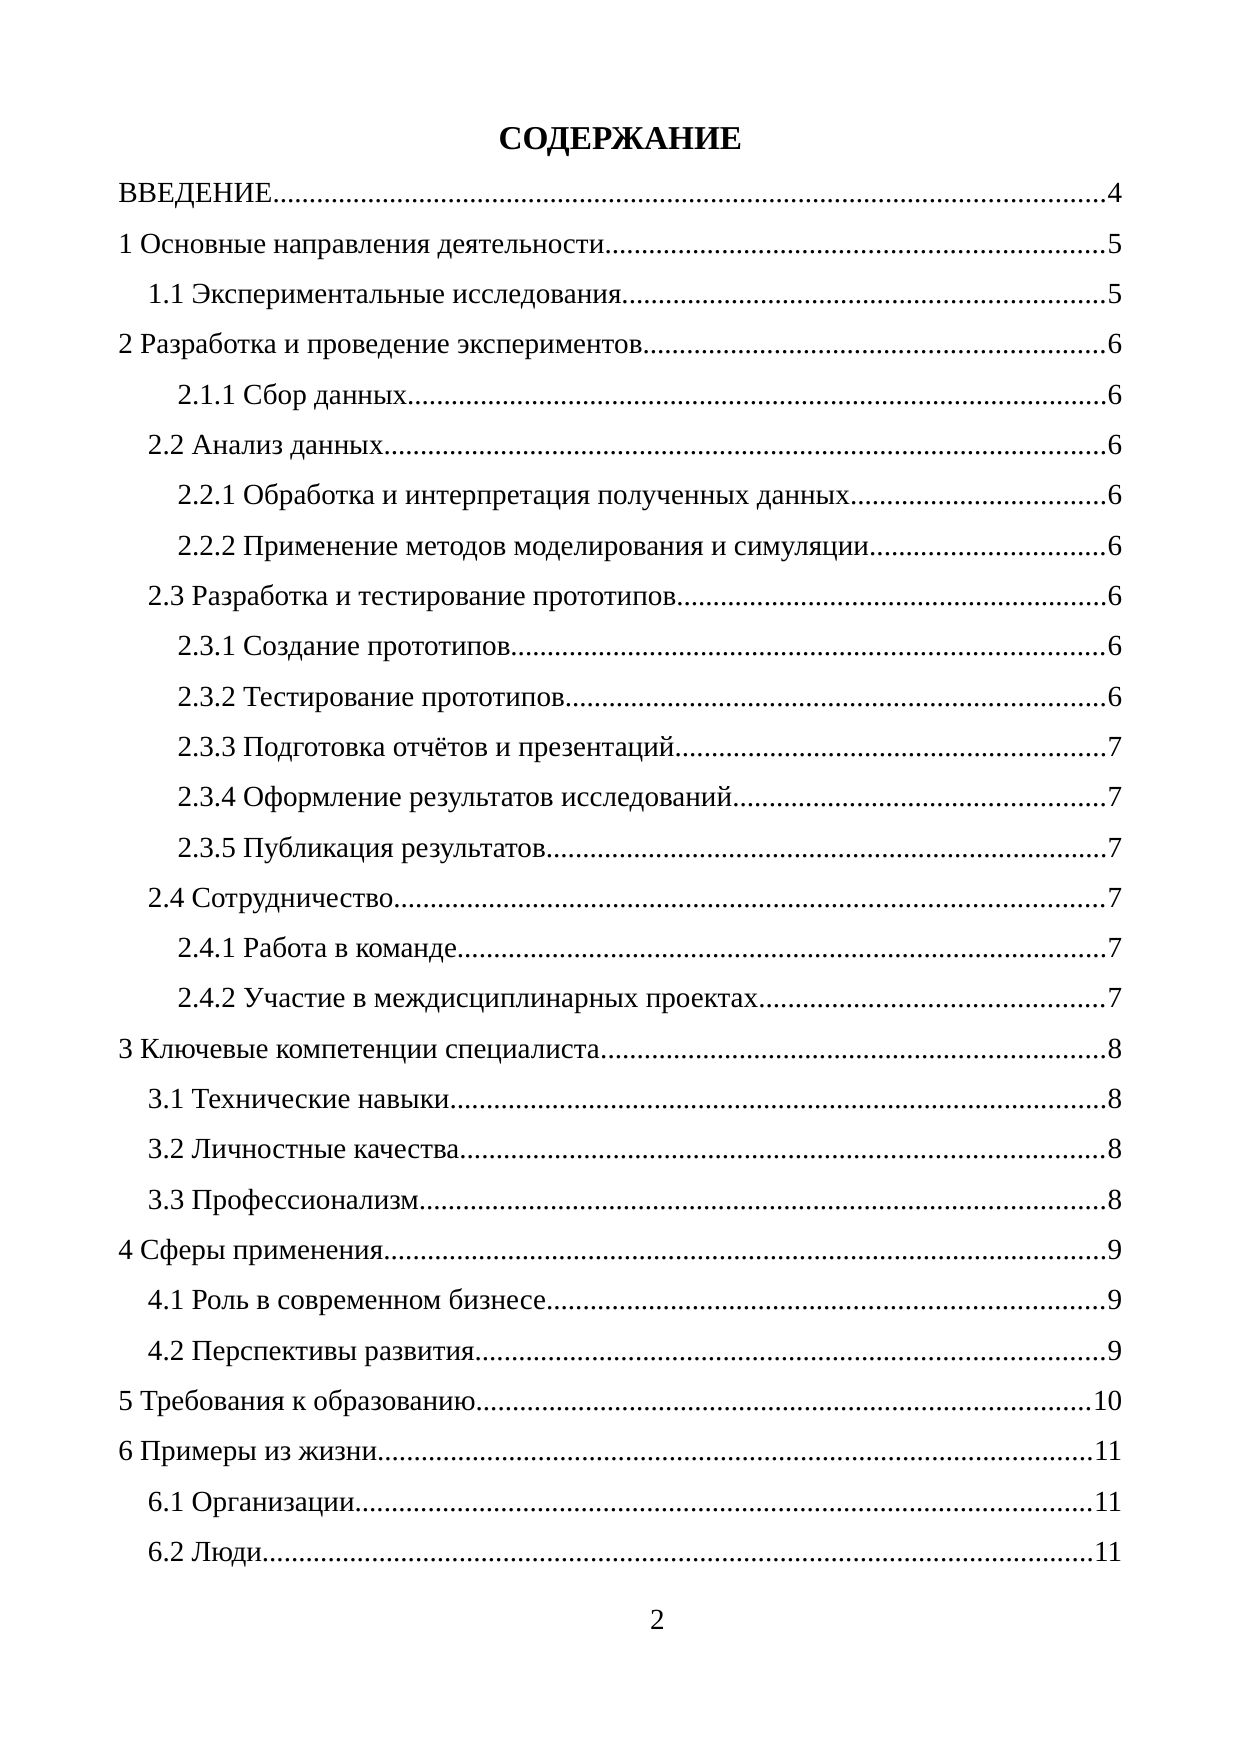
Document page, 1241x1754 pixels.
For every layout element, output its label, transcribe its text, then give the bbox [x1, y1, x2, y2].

text 2.3 Разработка и тестирование прототипов 6 [148, 578, 1122, 612]
text 6 Примеры из жизни 11 [118, 1433, 1122, 1467]
text 2.2.1 Обработка и интерпретация полученных данных 6 [177, 477, 1122, 511]
text 2.4 Сотрудничество 7 [148, 880, 1122, 913]
text 4 Сферы применения 9 [118, 1232, 1122, 1266]
text 2.4.2 Участие в междисциплинарных проектах 7 [177, 981, 1122, 1014]
text 2.2 Анализ данных 6 [148, 427, 1122, 461]
text 3.3 Профессионализм 8 [148, 1182, 1122, 1215]
text 5 Требования к образованию 10 [118, 1383, 1122, 1417]
text 2.3.2 Тестирование прототипов 6 [177, 679, 1122, 712]
text 1.1 Экспериментальные исследования 5 [148, 276, 1122, 310]
text 6.1 Организации 11 [148, 1484, 1122, 1517]
text 2.2.2 Применение методов моделирования и симуляции 6 [177, 528, 1122, 561]
text 2.1.1 Сбор данных 6 [177, 377, 1122, 410]
text ВВЕДЕНИЕ 4 [118, 176, 1122, 209]
text 3.1 Технические навыки 8 [148, 1081, 1122, 1115]
text 2.3.5 Публикация результатов 7 [177, 830, 1122, 863]
text 1 Основные направления деятельности 5 [118, 226, 1122, 259]
text 6.2 Люди 11 [148, 1534, 1122, 1568]
text 2 Разработка и проведение экспериментов 6 [118, 327, 1122, 360]
text 2.3.1 Создание прототипов 6 [177, 628, 1122, 662]
subtitle Содержание [118, 118, 1122, 156]
text 2.3.4 Оформление результатов исследований 7 [177, 779, 1122, 813]
text 2.4.1 Работа в команде 7 [177, 930, 1122, 964]
text 3.2 Личностные качества 8 [148, 1132, 1122, 1165]
text 2.3.3 Подготовка отчётов и презентаций 7 [177, 729, 1122, 763]
text 4.2 Перспективы развития 9 [148, 1333, 1122, 1366]
text 3 Ключевые компетенции специалиста 8 [118, 1031, 1122, 1064]
text 4.1 Роль в современном бизнесе 9 [148, 1282, 1122, 1316]
